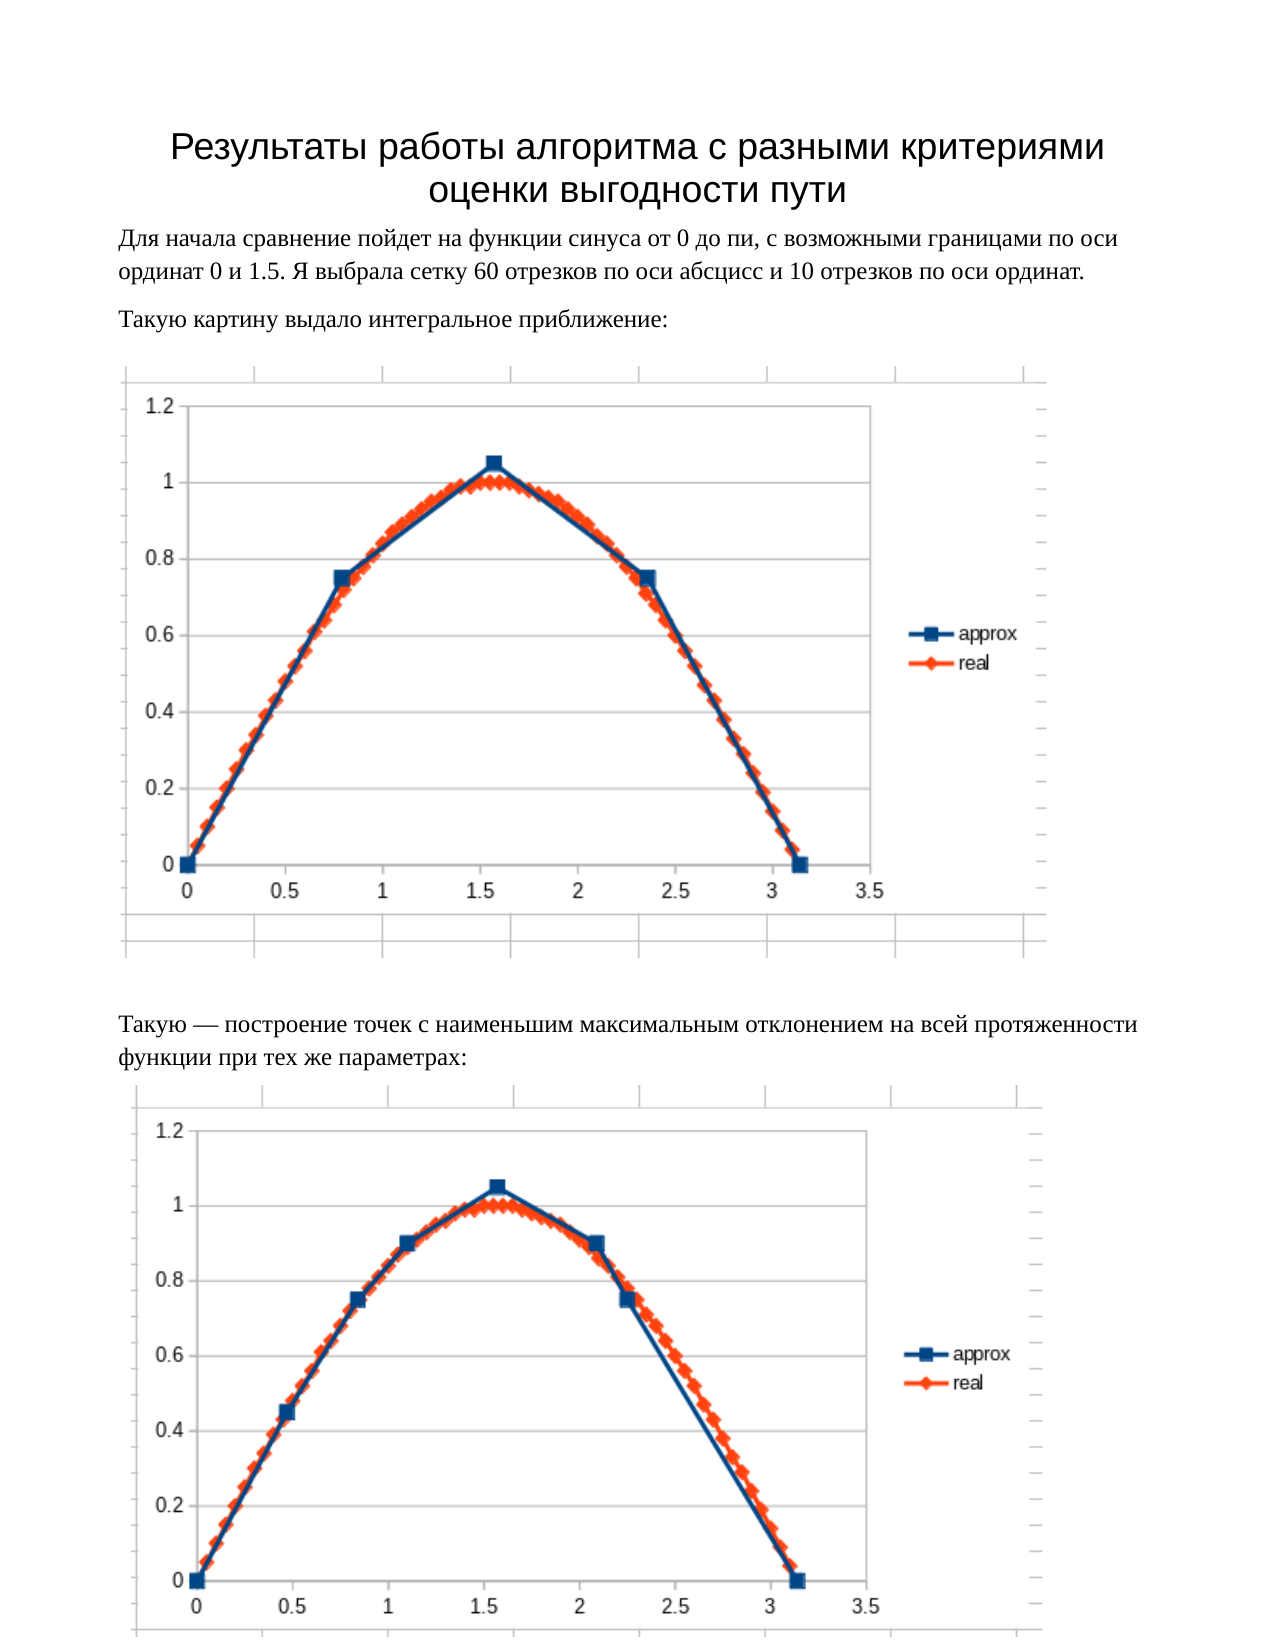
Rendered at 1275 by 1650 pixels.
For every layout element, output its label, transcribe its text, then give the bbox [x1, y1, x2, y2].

text Для начала сравнение пойдет на функции синуса от 0 до пи, с возможными границами по оси ординат 0 и 1.5. Я выбрала сетку 60 отрезков по оси абсцисс и 10 отрезков по оси ординат. [118, 223, 1157, 285]
subtitle Результаты работы алгоритма с разными критериями оценки выгодности пути [118, 124, 1157, 211]
picture [425, 1085, 1000, 1637]
text Такую — построение точек с наименьшим максимальным отклонением на всей протяженности функции при тех же параметрах: [118, 1009, 1157, 1071]
picture [418, 366, 1001, 958]
text Такую картину выдало интегральное приближение: [118, 304, 1157, 332]
